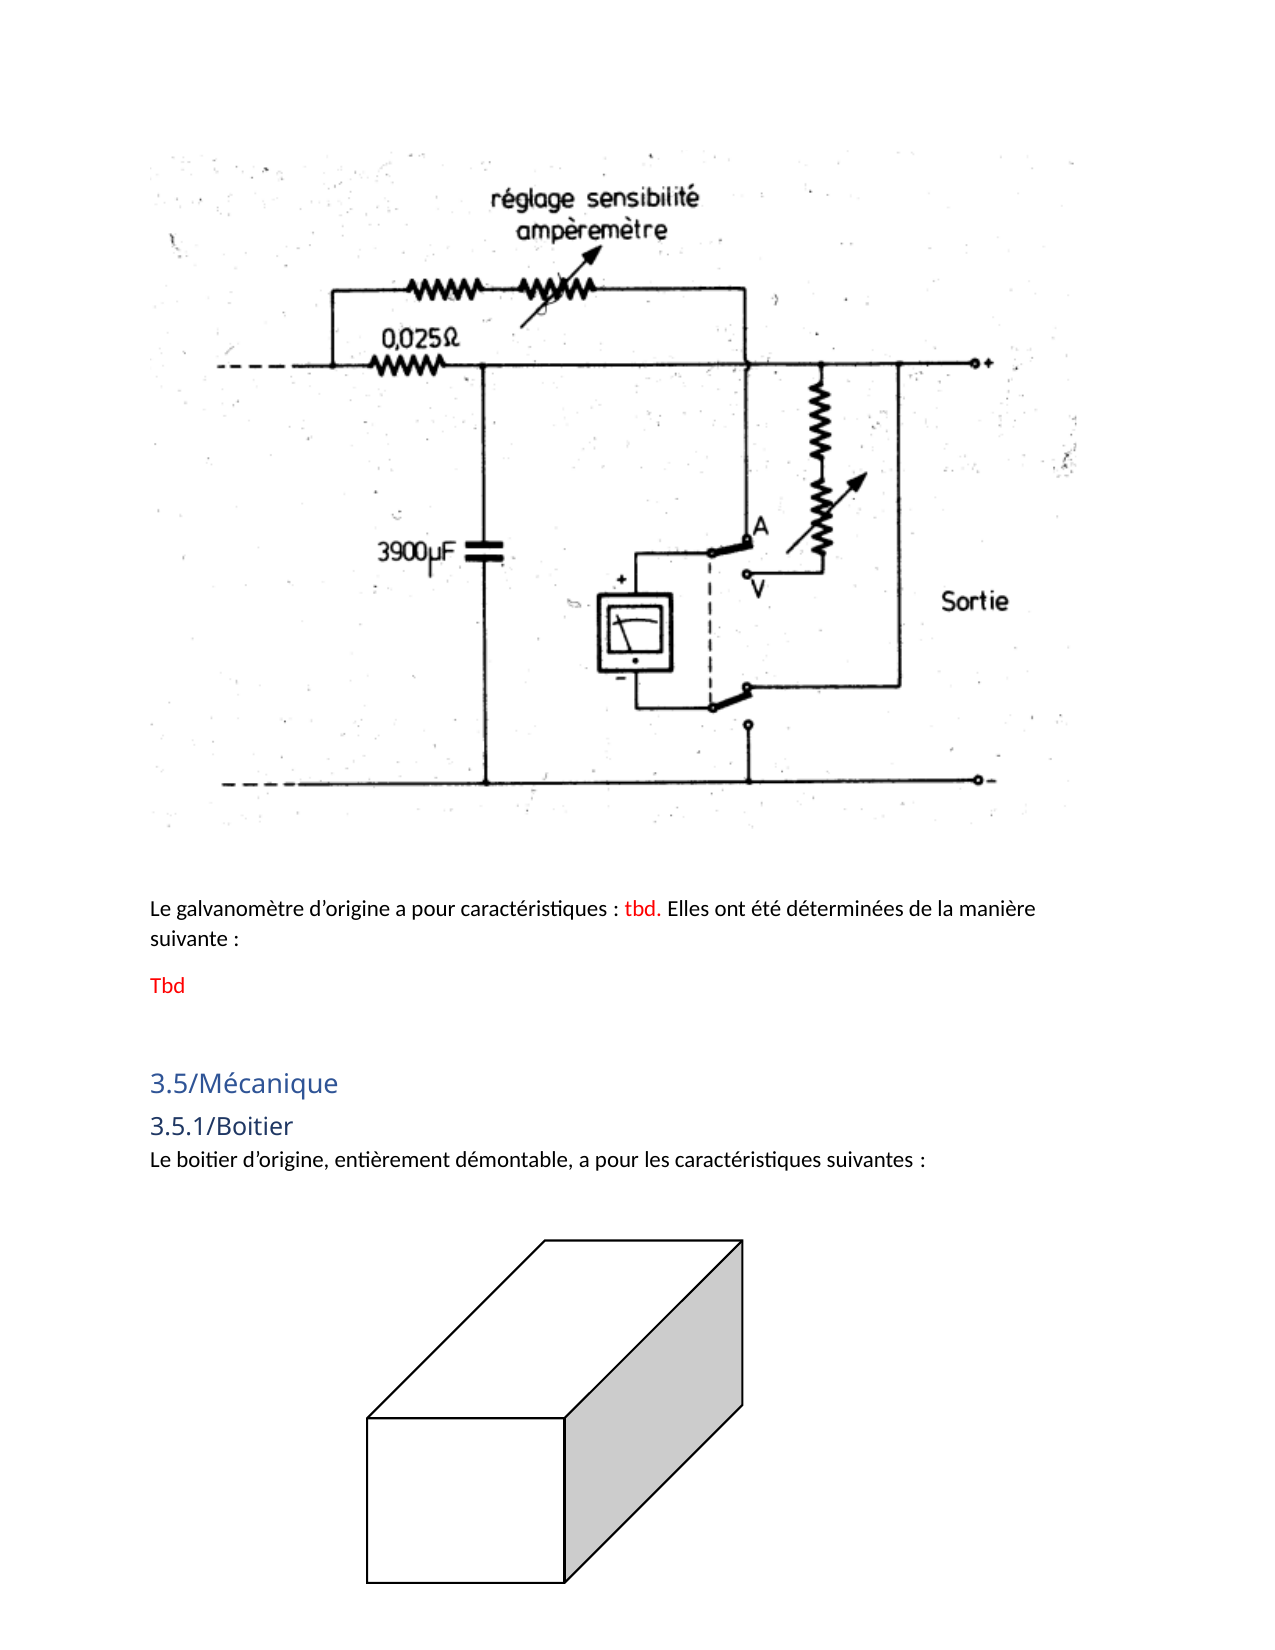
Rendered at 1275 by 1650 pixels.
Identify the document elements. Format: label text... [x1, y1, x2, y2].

text Tbd [150, 971, 1125, 999]
picture [150, 150, 1077, 829]
subtitle 3.5/Mécanique [150, 1065, 1125, 1102]
text Le boitier d’origine, entièrement démontable, a pour les caractéristiques suivantes : [150, 1145, 1125, 1173]
subtitle 3.5.1/Boitier [150, 1109, 1125, 1143]
text Le galvanomètre d’origine a pour caractéristiques : tbd. Elles ont été déterminées de la manière suivante : [150, 894, 1125, 952]
